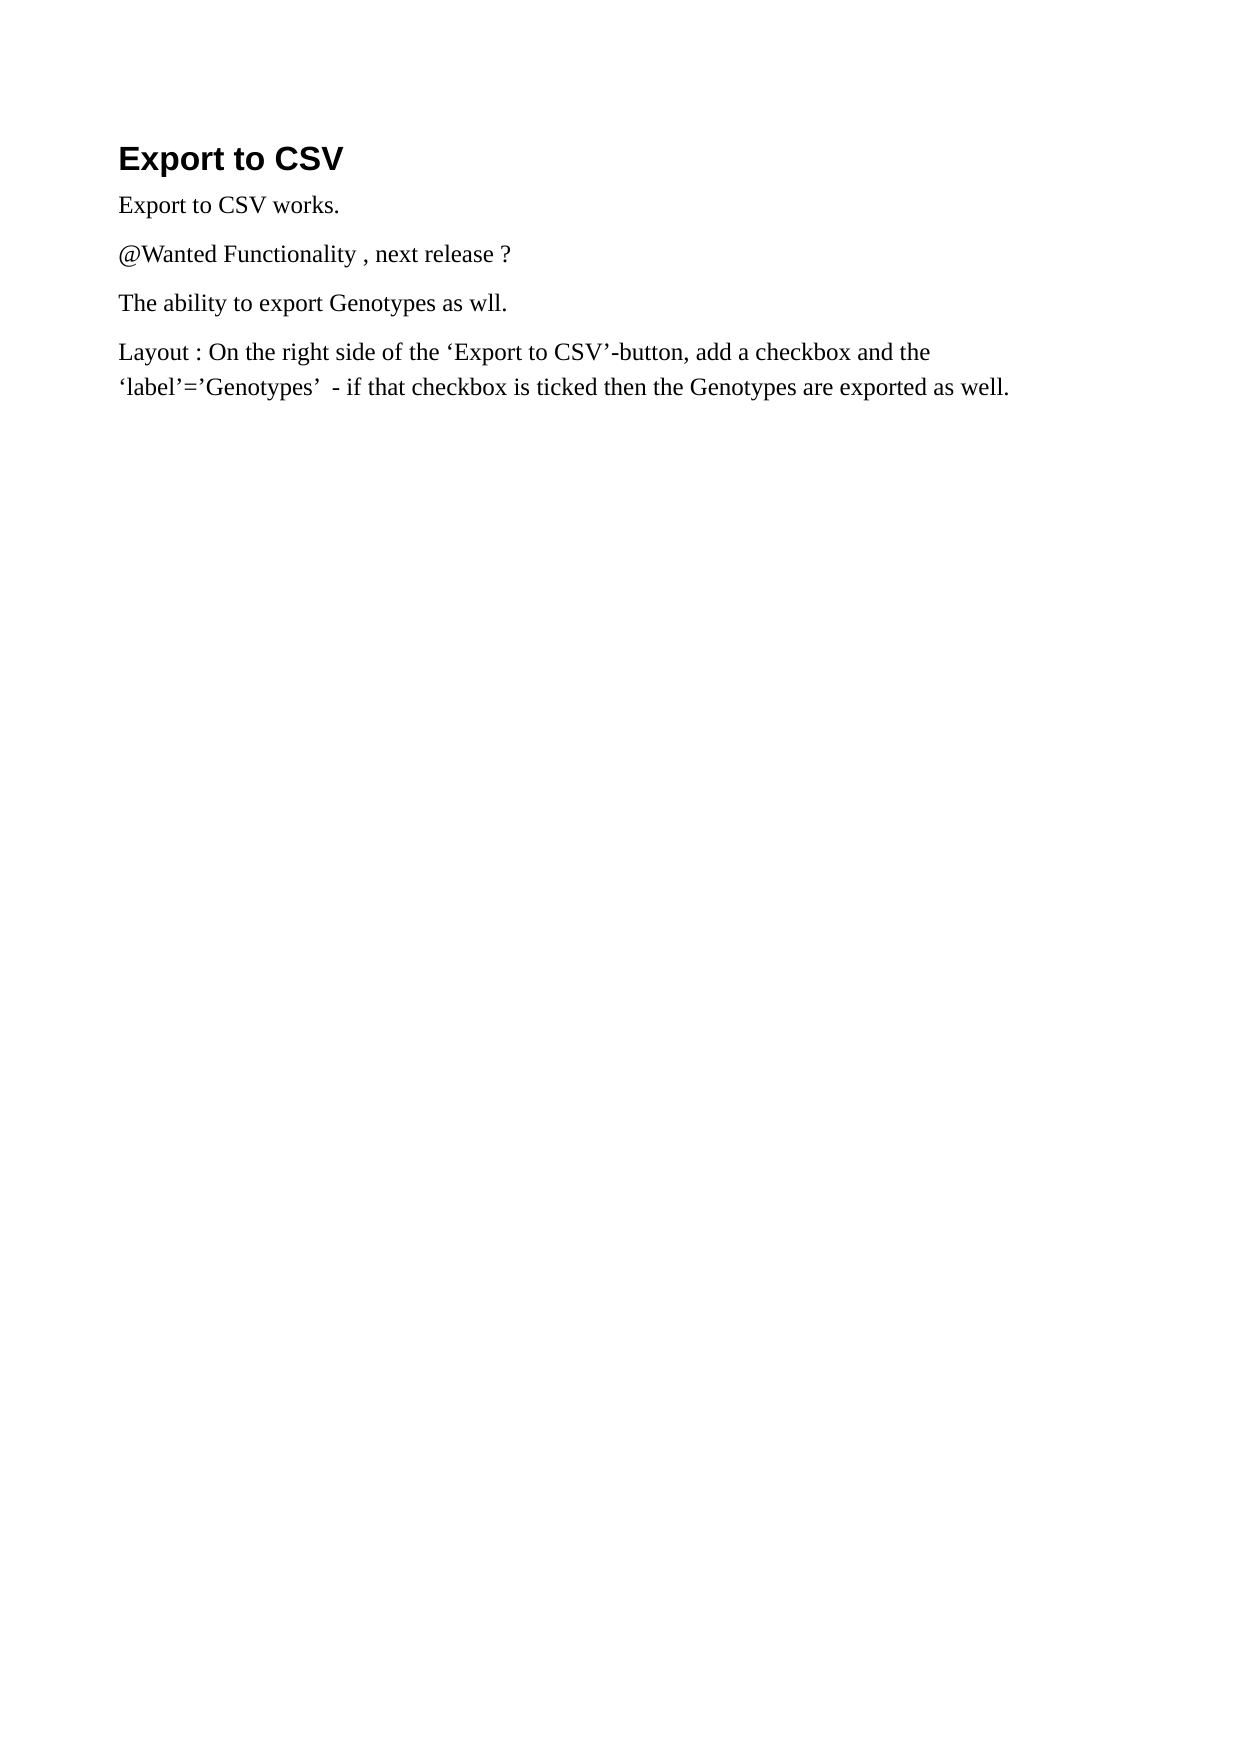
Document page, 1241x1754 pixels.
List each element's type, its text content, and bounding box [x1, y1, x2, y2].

text The ability to export Genotypes as wll. [118, 288, 1122, 317]
text Layout : On the right side of the ‘Export to CSV’-button, add a checkbox and the ‘label’=’Genotypes’ - if that checkbox is ticked then the Genotypes are exported as well. [118, 337, 1122, 401]
text @Wanted Functionality , next release ? [118, 239, 1122, 268]
subtitle Export to CSV [118, 139, 1122, 178]
text Export to CSV works. [118, 190, 1122, 219]
